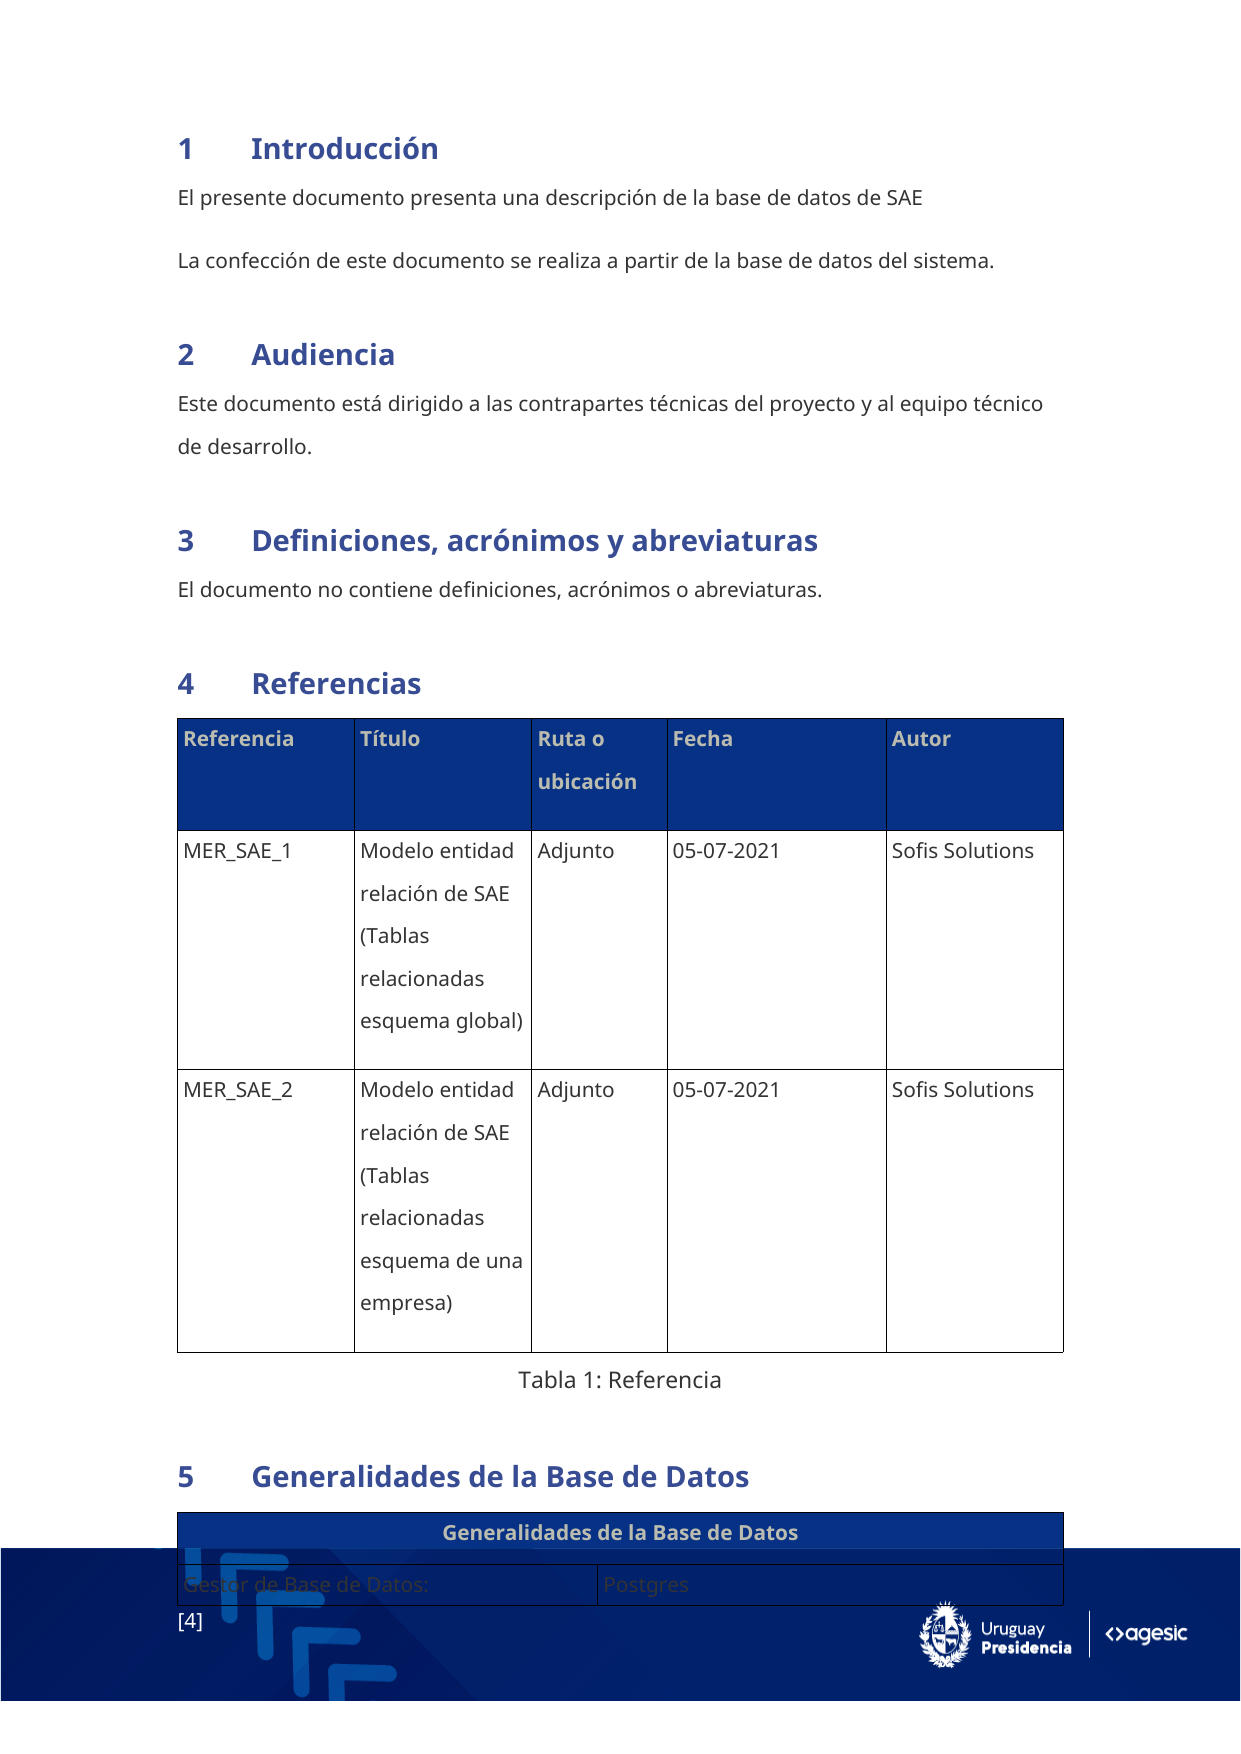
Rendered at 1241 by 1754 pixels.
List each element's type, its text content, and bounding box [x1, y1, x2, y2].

subtitle Definiciones, acrónimos y abreviaturas [177, 520, 1063, 560]
table_header Autor [887, 719, 1063, 830]
text Tabla 1: Referencia [177, 1364, 1063, 1396]
text La confección de este documento se realiza a partir de la base de datos del sistema. [177, 246, 1063, 274]
table_cell MER_SAE_1 [178, 831, 354, 1069]
text Este documento está dirigido a las contrapartes técnicas del proyecto y al equipo técnico de desarrollo. [177, 389, 1063, 460]
table_cell MER_SAE_2 [178, 1070, 354, 1351]
text El presente documento presenta una descripción de la base de datos de SAE [177, 183, 1063, 211]
table_header Generalidades de la Base de Datos [178, 1513, 1063, 1548]
table_cell Sofis Solutions [887, 1070, 1063, 1351]
subtitle Generalidades de la Base de Datos [177, 1457, 1063, 1496]
table_cell Modelo entidad relación de SAE (Tablas relacionadas esquema global) [355, 831, 531, 1069]
subtitle Introducción [177, 128, 1063, 168]
table_cell Modelo entidad relación de SAE (Tablas relacionadas esquema de una empresa) [355, 1070, 531, 1351]
text El documento no contiene definiciones, acrónimos o abreviaturas. [177, 575, 1063, 603]
table_cell 05-07-2021 [668, 1070, 886, 1351]
table_header Fecha [668, 719, 886, 830]
table_cell 05-07-2021 [668, 831, 886, 1069]
table_header Título [355, 719, 531, 830]
table_cell Sofis Solutions [887, 831, 1063, 1069]
table_cell Adjunto [532, 1070, 667, 1351]
table_header Ruta o ubicación [532, 719, 667, 830]
subtitle Audiencia [177, 334, 1063, 374]
subtitle Referencias [177, 663, 1063, 703]
table_cell Adjunto [532, 831, 667, 1069]
table_header Referencia [178, 719, 354, 830]
